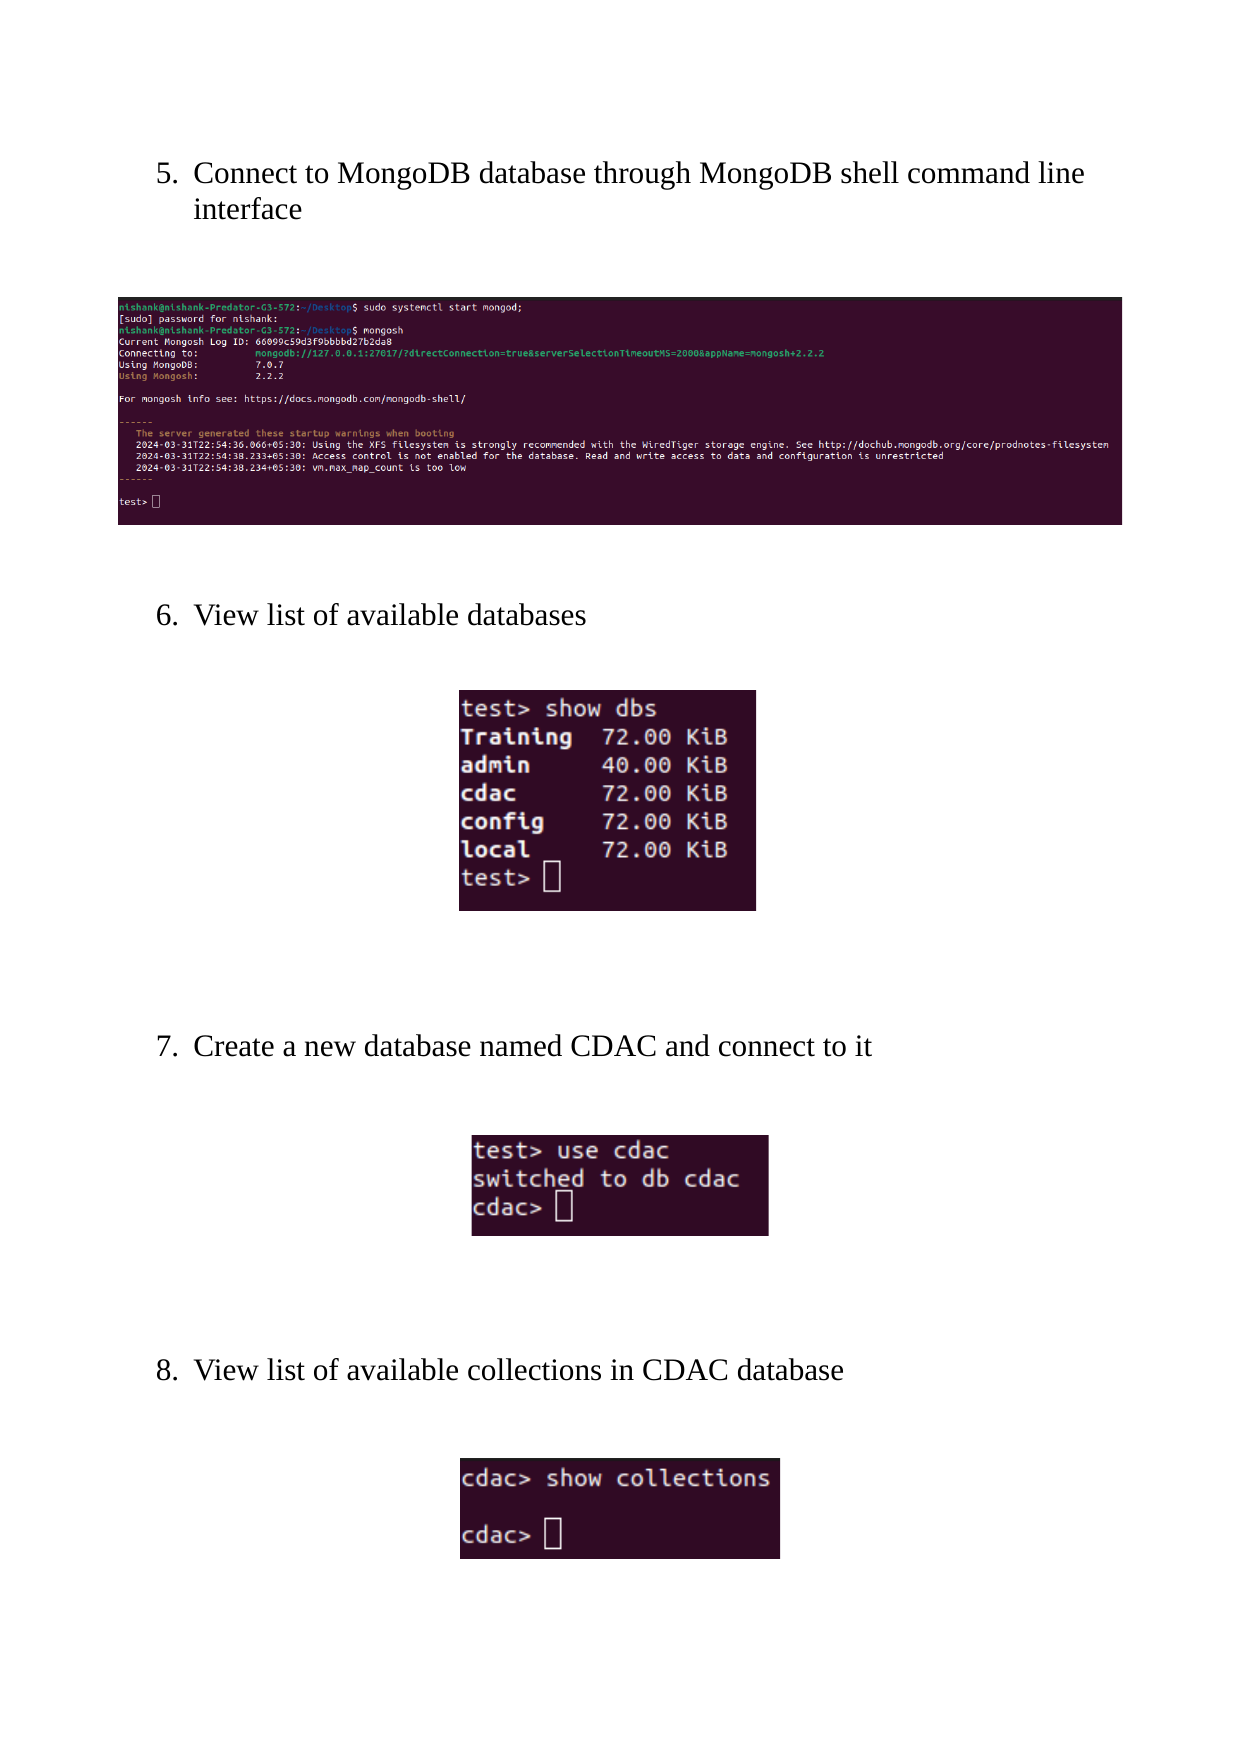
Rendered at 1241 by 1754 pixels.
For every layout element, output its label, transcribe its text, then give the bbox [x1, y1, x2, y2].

picture [118, 297, 1123, 525]
list View list of available collections in CDAC database [156, 1351, 1122, 1387]
picture [471, 1135, 769, 1236]
picture [460, 1458, 781, 1559]
list Connect to MongoDB database through MongoDB shell command line interface [156, 154, 1122, 226]
picture [459, 690, 757, 911]
list Create a new database named CDAC and connect to it [156, 1028, 1122, 1063]
list View list of available databases [156, 596, 1122, 632]
